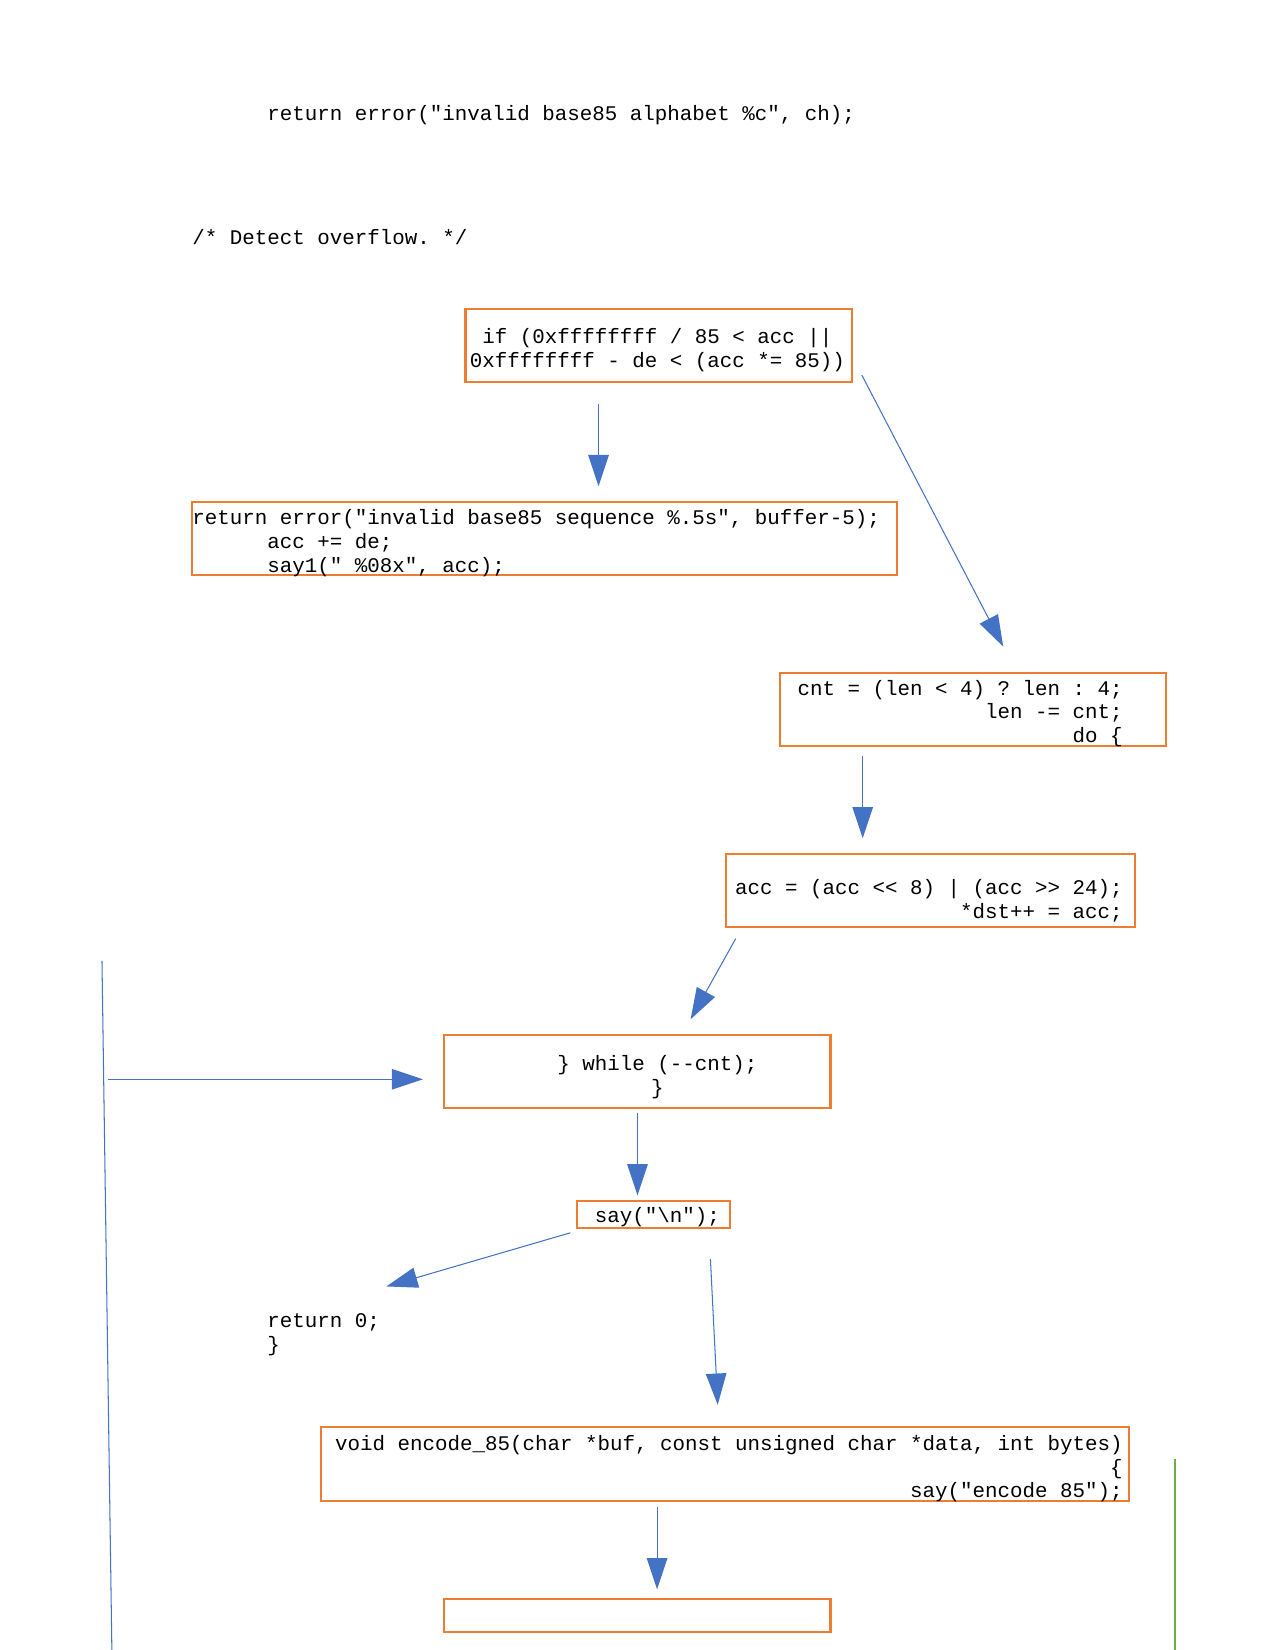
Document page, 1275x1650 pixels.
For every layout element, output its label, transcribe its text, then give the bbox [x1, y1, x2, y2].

text len -= cnt; [192, 702, 779, 725]
text acc += de; [898, 531, 953, 554]
text [957, 554, 1122, 578]
text acc = (acc << 8) | (acc >> 24); [192, 877, 725, 901]
text *dst++ = acc; [192, 901, 725, 924]
text acc += de; [945, 531, 1122, 554]
text } [267, 1333, 714, 1357]
text cnt = (len < 4) ? len : 4; [192, 678, 779, 702]
text 0xffffffff - de < (acc *= 85)) [853, 350, 1122, 374]
text return error("invalid base85 alphabet %c", ch); [192, 103, 1122, 127]
text say1(" %08x", acc); [192, 554, 966, 578]
text if (0xffffffff / 85 < acc || [853, 326, 1122, 350]
text { [192, 1457, 320, 1481]
text say("\n"); [192, 1205, 576, 1229]
text } [192, 1077, 443, 1100]
text [715, 1333, 1122, 1357]
text if (0xffffffff / 85 < acc || [192, 326, 464, 350]
text 0xffffffff - de < (acc *= 85)) [192, 350, 464, 374]
text do { [192, 725, 1122, 749]
text /* Detect overflow. */ [192, 227, 1122, 250]
text } [832, 1077, 1122, 1100]
text } while (--cnt); [832, 1053, 1122, 1077]
text } while (--cnt); [192, 1053, 443, 1077]
text return 0; [267, 1310, 713, 1333]
text say("\n"); [731, 1205, 1122, 1229]
text return error("invalid base85 sequence %.5s", buffer-5); [932, 507, 1122, 531]
text void encode_85(char *buf, const unsigned char *data, int bytes) [192, 1433, 320, 1457]
text [714, 1310, 1122, 1333]
text say("encode 85"); [192, 1481, 1122, 1504]
